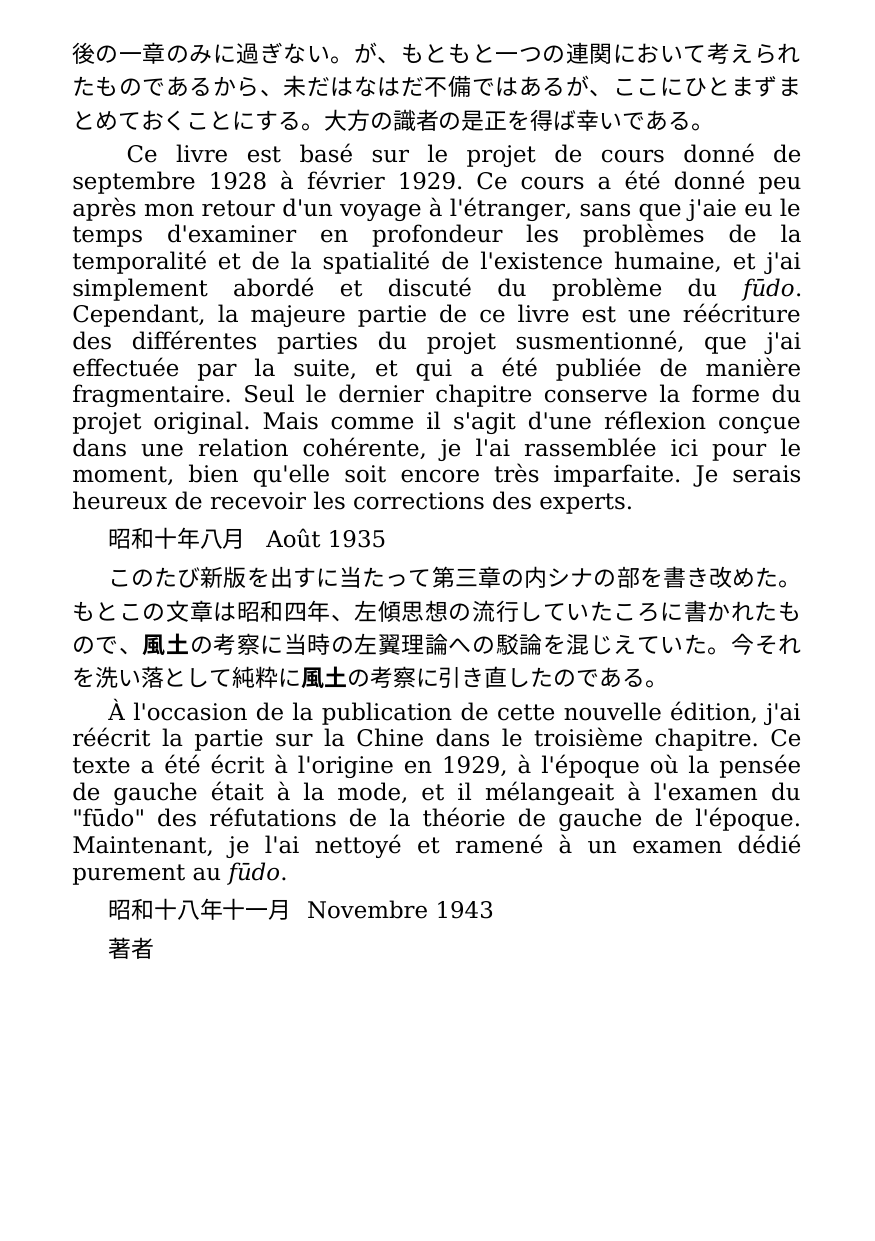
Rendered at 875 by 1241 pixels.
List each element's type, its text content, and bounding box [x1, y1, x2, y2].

text 後の一章のみに過ぎない。が、もともと一つの連関において考えられたものであるから、未だはなはだ不備ではあるが、ここにひとまずまとめておくことにする。大方の識者の是正を得ば幸いである。 [72, 36, 802, 136]
text Ce livre est basé sur le projet de cours donné de septembre 1928 à février 1929. Ce cours a été donné peu après mon retour d'un voyage à l'étranger, sans que j'aie eu le temps d'examiner en profondeur les problèmes de la temporalité et de la spatialité de l'existence humaine, et j'ai simplement abordé et discuté du problème du fūdo. Cependant, la majeure partie de ce livre est une réécriture des différentes parties du projet susmentionné, que j'ai effectuée par la suite, et qui a été publiée de manière fragmentaire. Seul le dernier chapitre conserve la forme du projet original. Mais comme il s'agit d'une réflexion conçue dans une relation cohérente, je l'ai rassemblée ici pour le moment, bien qu'elle soit encore très imparfaite. Je serais heureux de recevoir les corrections des experts. [72, 142, 802, 515]
text このたび新版を出すに当たって第三章の内シナの部を書き改めた。もとこの文章は昭和四年、左傾思想の流行していたころに書かれたもので、風土の考察に当時の左翼理論への駁論を混じえていた。今それを洗い落として純粋に風土の考察に引き直したのである。 [72, 560, 802, 693]
text 昭和十八年十一月 Novembre 1943 [72, 892, 802, 925]
text 著者 [72, 931, 802, 964]
text 昭和十年八月 Août 1935 [72, 521, 802, 554]
text À l'occasion de la publication de cette nouvelle édition, j'ai réécrit la partie sur la Chine dans le troisième chapitre. Ce texte a été écrit à l'origine en 1929, à l'époque où la pensée de gauche était à la mode, et il mélangeait à l'examen du "fūdo" des réfutations de la théorie de gauche de l'époque. Maintenant, je l'ai nettoyé et ramené à un examen dédié purement au fūdo. [72, 699, 802, 886]
